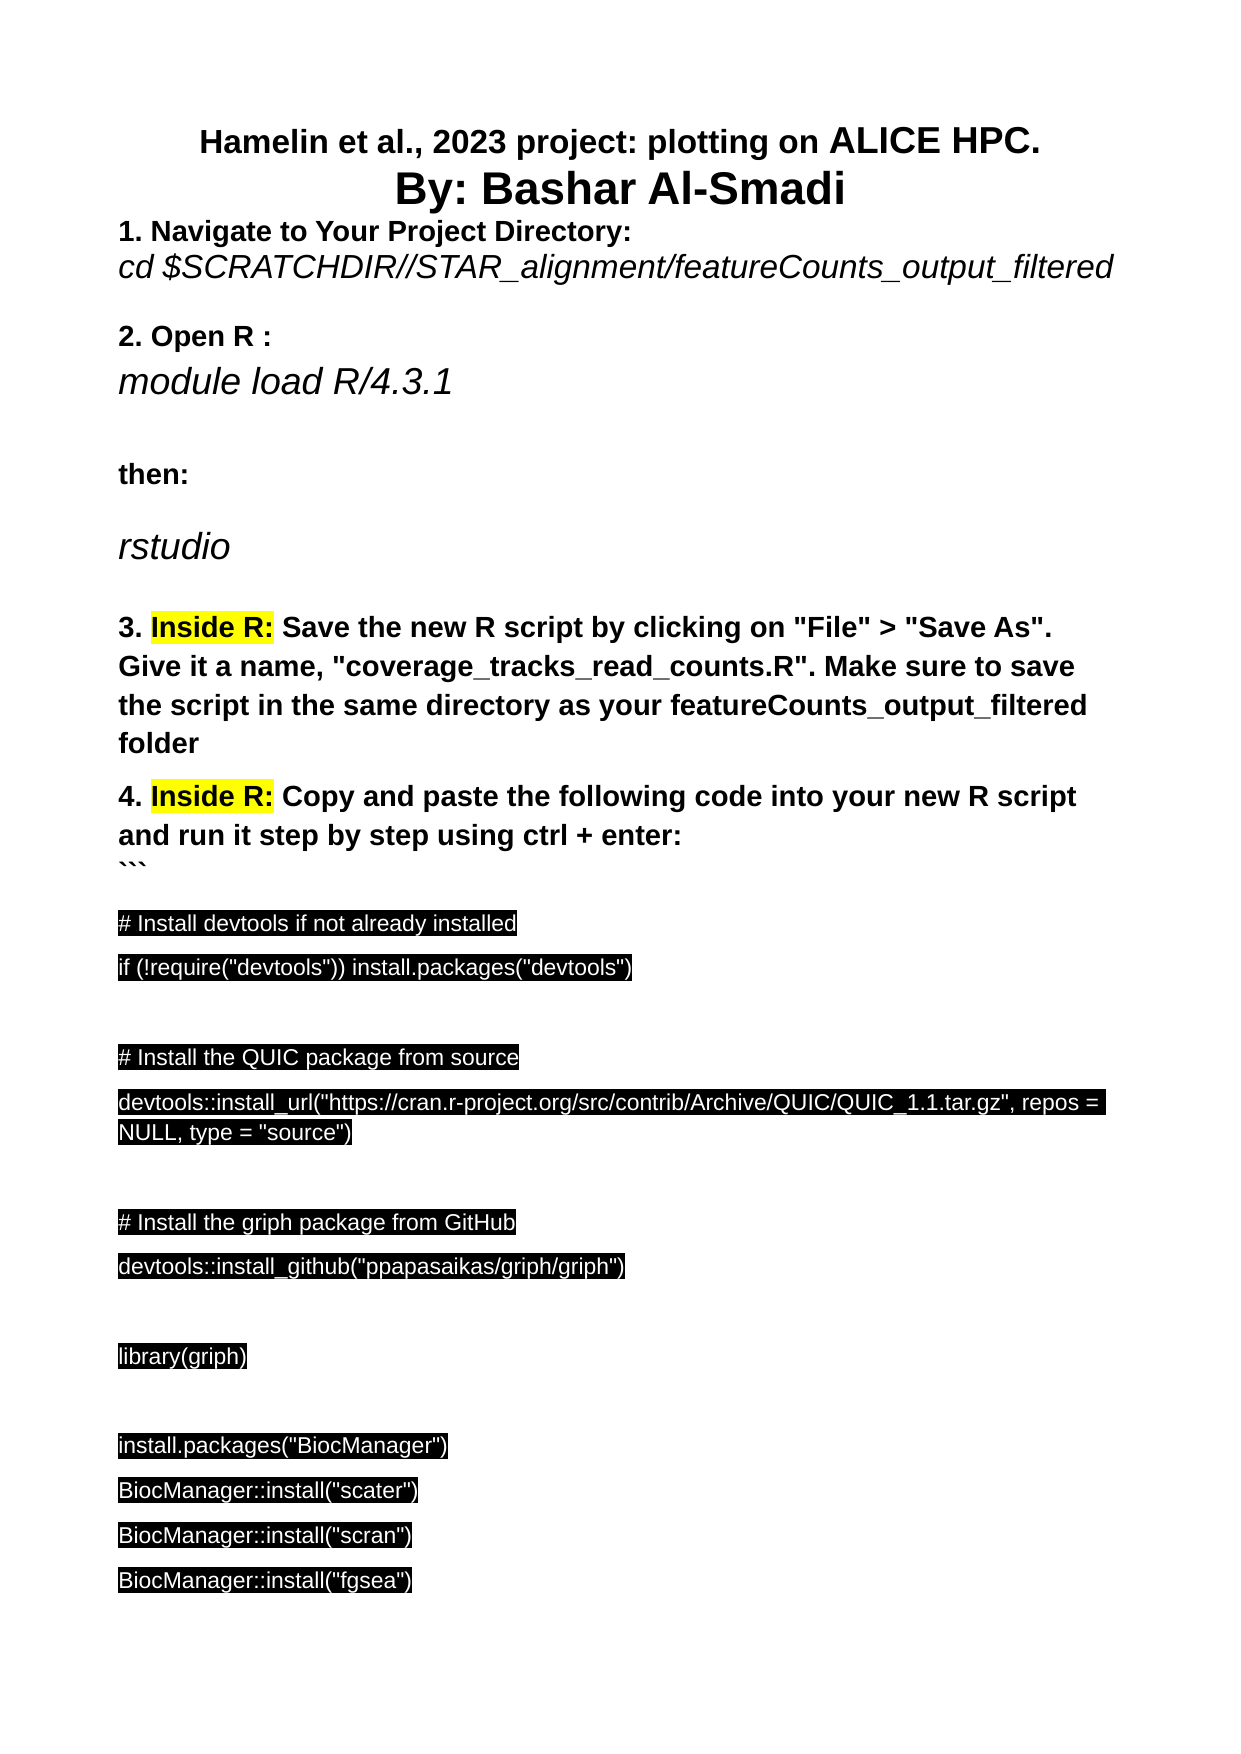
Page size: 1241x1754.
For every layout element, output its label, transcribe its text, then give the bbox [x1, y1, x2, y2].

text # Install devtools if not already installed [118, 909, 1122, 936]
text then: [118, 457, 1122, 491]
text 2. Open R : module load R/4.3.1 [118, 319, 1122, 403]
text 3. Inside R: Save the new R script by clicking on "File" > "Save As". Give it a name, "coverage_tracks_read_counts.R". Make sure to save the script in the same directory as your featureCounts_output_filtered folder [118, 611, 1122, 760]
text cd $SCRATCHDIR//STAR_alignment/featureCounts_output_filtered [118, 247, 1122, 286]
text # Install the QUIC package from source [118, 1044, 1122, 1070]
text 1. Navigate to Your Project Directory: [118, 214, 1122, 247]
text devtools::install_url("https://cran.r-project.org/src/contrib/Archive/QUIC/QUIC_1.1.tar.gz", repos = NULL, type = "source") [118, 1089, 1122, 1145]
text BiocManager::install("scater") [118, 1477, 1122, 1503]
text if (!require("devtools")) install.packages("devtools") [118, 954, 1122, 981]
text Hamelin et al., 2023 project: plotting on ALICE HPC. By: Bashar Al-Smadi [118, 118, 1122, 214]
text install.packages("BiocManager") [118, 1432, 1122, 1459]
text devtools::install_github("ppapasaikas/griph/griph") [118, 1253, 1122, 1279]
text 4. Inside R: Copy and paste the following code into your new R script and run it step by step using ctrl + enter: ``` [118, 779, 1122, 890]
text library(griph) [118, 1343, 1122, 1369]
text rstudio [118, 524, 1122, 611]
text # Install the griph package from GitHub [118, 1208, 1122, 1235]
text BiocManager::install("fgsea") [118, 1567, 1122, 1593]
text BiocManager::install("scran") [118, 1522, 1122, 1548]
